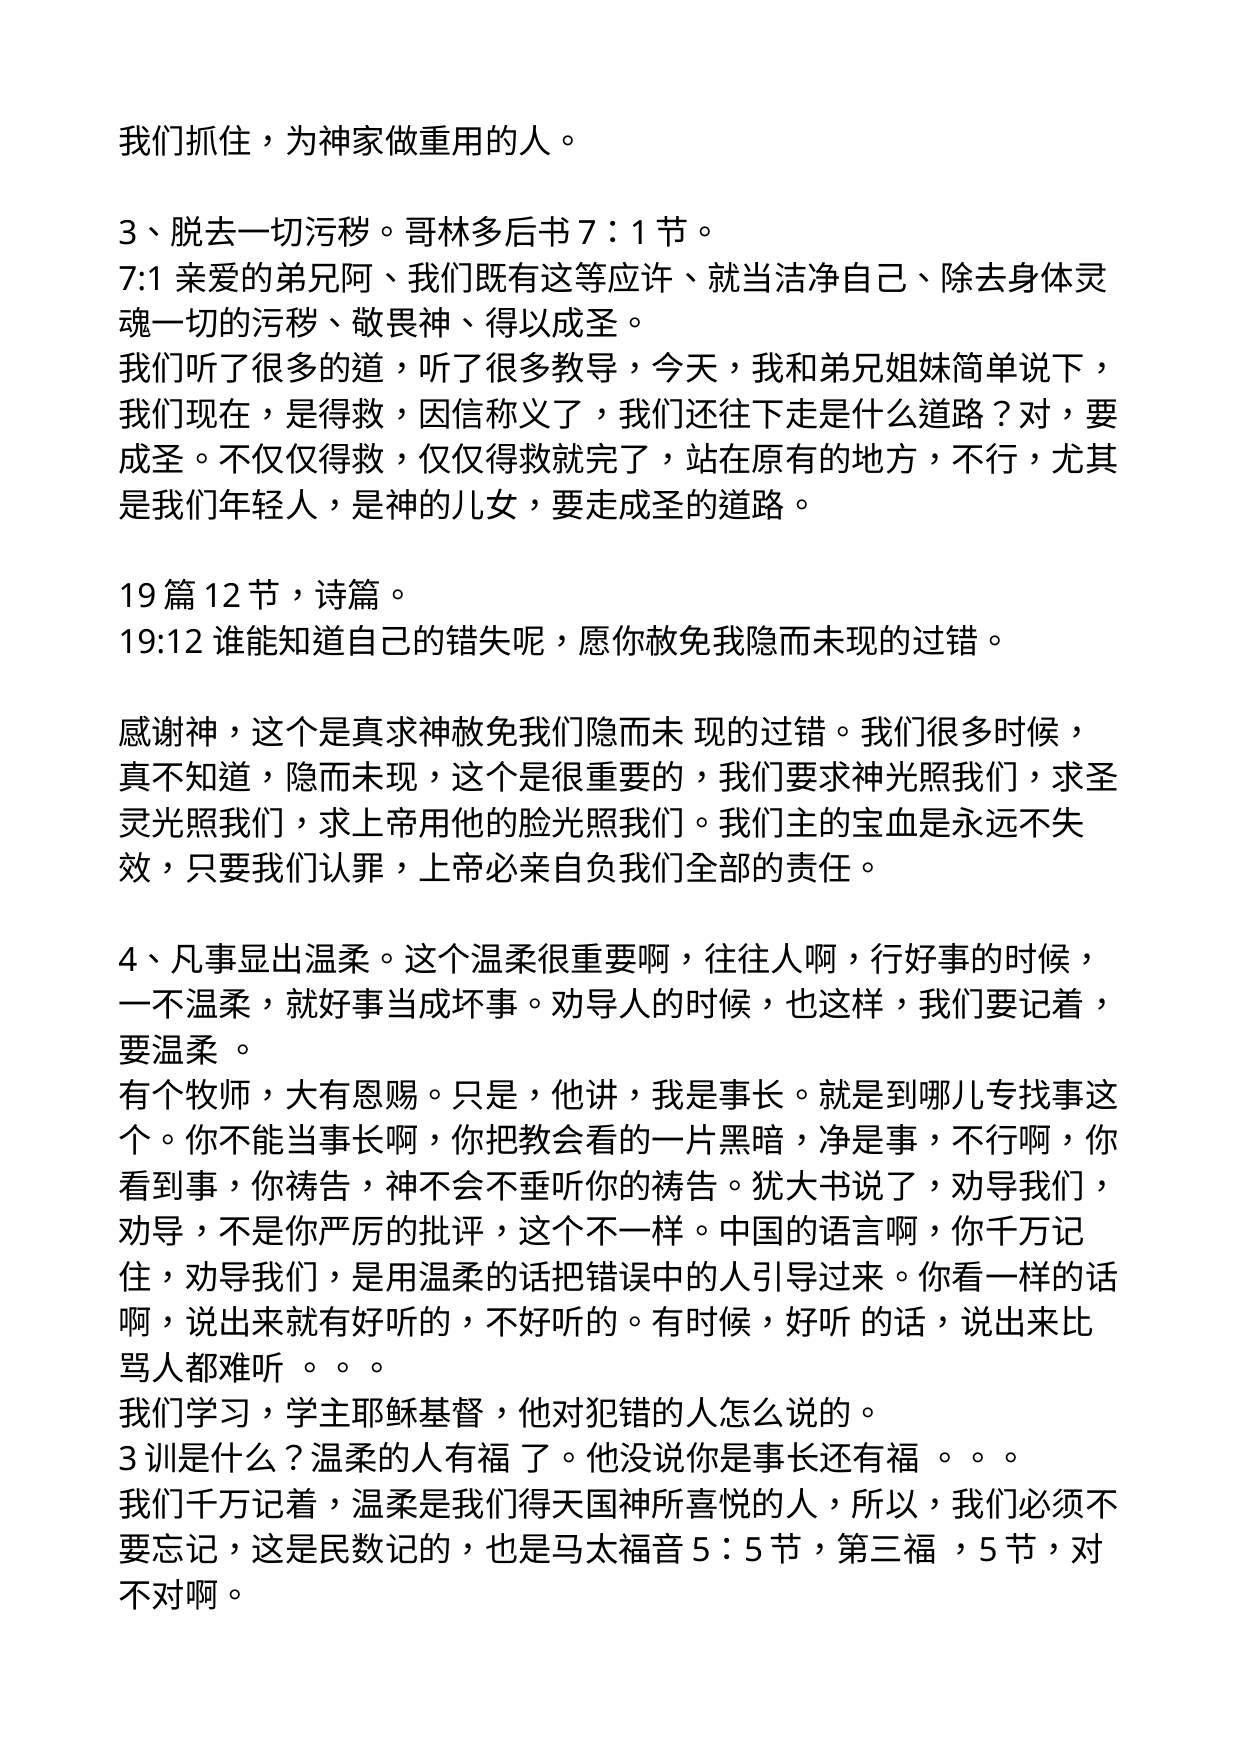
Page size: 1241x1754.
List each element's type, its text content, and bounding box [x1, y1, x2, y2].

text 19篇12节，诗篇。 [118, 572, 1122, 618]
text 感谢神，这个是真求神赦免我们隐而未 现的过错。我们很多时候，真不知道，隐而未现，这个是很重要的，我们要求神光照我们，求圣灵光照我们，求上帝用他的脸光照我们。我们主的宝血是永远不失效，只要我们认罪，上帝必亲自负我们全部的责任。 [118, 708, 1122, 890]
text 我们学习，学主耶稣基督，他对犯错的人怎么说的。 [118, 1390, 1122, 1435]
text 我们听了很多的道，听了很多教导，今天，我和弟兄姐妹简单说下，我们现在，是得救，因信称义了，我们还往下走是什么道路？对，要成圣。不仅仅得救，仅仅得救就完了，站在原有的地方，不行，尤其是我们年轻人，是神的儿女，要走成圣的道路。 [118, 345, 1122, 527]
text 19:12 谁能知道自己的错失呢，愿你赦免我隐而未现的过错。 [118, 618, 1122, 663]
text 7:1 亲爱的弟兄阿、我们既有这等应许、就当洁净自己、除去身体灵魂一切的污秽、敬畏神、得以成圣。 [118, 254, 1122, 345]
text 3训是什么？温柔的人有福 了。他没说你是事长还有福 。。。 [118, 1435, 1122, 1481]
text 我们抓住，为神家做重用的人。 [118, 118, 1122, 163]
text 4、凡事显出温柔。这个温柔很重要啊，往往人啊，行好事的时候，一不温柔，就好事当成坏事。劝导人的时候，也这样，我们要记着，要温柔 。 [118, 936, 1122, 1072]
text 3、脱去一切污秽。哥林多后书7：1节。 [118, 209, 1122, 254]
text 有个牧师，大有恩赐。只是，他讲，我是事长。就是到哪儿专找事这个。你不能当事长啊，你把教会看的一片黑暗，净是事，不行啊，你看到事，你祷告，神不会不垂听你的祷告。犹大书说了，劝导我们，劝导，不是你严厉的批评，这个不一样。中国的语言啊，你千万记住，劝导我们，是用温柔的话把错误中的人引导过来。你看一样的话啊，说出来就有好听的，不好听的。有时候，好听 的话，说出来比骂人都难听 。。。 [118, 1072, 1122, 1390]
text 我们千万记着，温柔是我们得天国神所喜悦的人，所以，我们必须不要忘记，这是民数记的，也是马太福音5：5节，第三福 ，5节，对不对啊。 [118, 1481, 1122, 1617]
